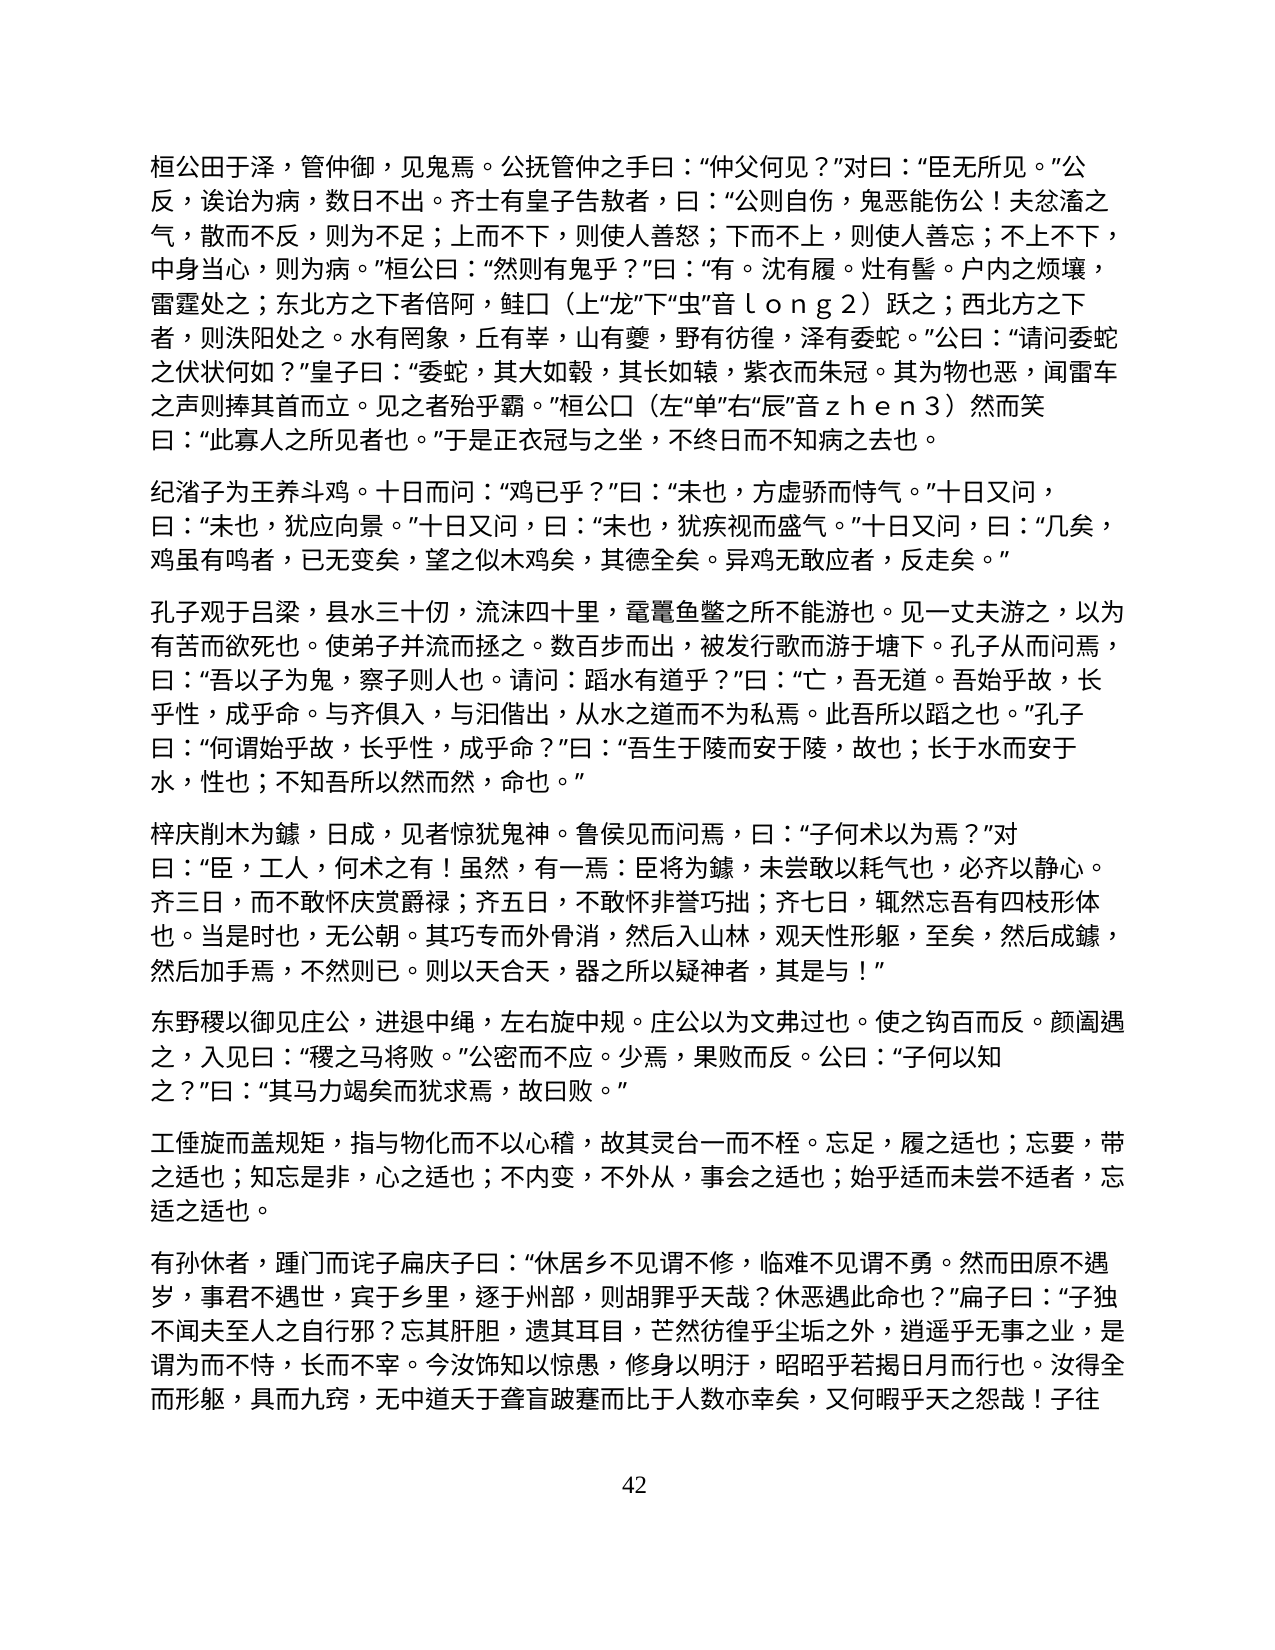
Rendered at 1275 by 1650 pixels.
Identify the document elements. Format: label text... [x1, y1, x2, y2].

text 有孙休者，踵门而诧子扁庆子曰：“休居乡不见谓不修，临难不见谓不勇。然而田原不遇岁，事君不遇世，宾于乡里，逐于州部，则胡罪乎天哉？休恶遇此命也？”扁子曰：“子独不闻夫至人之自行邪？忘其肝胆，遗其耳目，芒然彷徨乎尘垢之外，逍遥乎无事之业，是谓为而不恃，长而不宰。今汝饰知以惊愚，修身以明汙，昭昭乎若揭日月而行也。汝得全而形躯，具而九窍，无中道夭于聋盲跛蹇而比于人数亦幸矣，又何暇乎天之怨哉！子往 [150, 1245, 1125, 1416]
text 纪渻子为王养斗鸡。十日而问：“鸡已乎？”曰：“未也，方虚骄而恃气。”十日又问，曰：“未也，犹应向景。”十日又问，曰：“未也，犹疾视而盛气。”十日又问，曰：“几矣，鸡虽有鸣者，已无变矣，望之似木鸡矣，其德全矣。异鸡无敢应者，反走矣。” [150, 474, 1125, 577]
text 东野稷以御见庄公，进退中绳，左右旋中规。庄公以为文弗过也。使之钩百而反。颜阖遇之，入见曰：“稷之马将败。”公密而不应。少焉，果败而反。公曰：“子何以知之？”曰：“其马力竭矣而犹求焉，故曰败。” [150, 1005, 1125, 1107]
text 桓公田于泽，管仲御，见鬼焉。公抚管仲之手曰：“仲父何见？”对曰：“臣无所见。”公反，诶诒为病，数日不出。齐士有皇子告敖者，曰：“公则自伤，鬼恶能伤公！夫忿滀之气，散而不反，则为不足；上而不下，则使人善怒；下而不上，则使人善忘；不上不下，中身当心，则为病。”桓公曰：“然则有鬼乎？”曰：“有。沈有履。灶有髻。户内之烦壤，雷霆处之；东北方之下者倍阿，鲑囗（上“龙”下“虫”音ｌｏｎｇ２）跃之；西北方之下者，则泆阳处之。水有罔象，丘有峷，山有夔，野有彷徨，泽有委蛇。”公曰：“请问委蛇之伏状何如？”皇子曰：“委蛇，其大如毂，其长如辕，紫衣而朱冠。其为物也恶，闻雷车之声则捧其首而立。见之者殆乎霸。”桓公囗（左“单”右“辰”音ｚｈｅｎ３）然而笑曰：“此寡人之所见者也。”于是正衣冠与之坐，不终日而不知病之去也。 [150, 150, 1125, 457]
text 孔子观于吕梁，县水三十仞，流沫四十里，鼋鼍鱼鳖之所不能游也。见一丈夫游之，以为有苦而欲死也。使弟子并流而拯之。数百步而出，被发行歌而游于塘下。孔子从而问焉，曰：“吾以子为鬼，察子则人也。请问：蹈水有道乎？”曰：“亡，吾无道。吾始乎故，长乎性，成乎命。与齐俱入，与汩偕出，从水之道而不为私焉。此吾所以蹈之也。”孔子曰：“何谓始乎故，长乎性，成乎命？”曰：“吾生于陵而安于陵，故也；长于水而安于水，性也；不知吾所以然而然，命也。” [150, 594, 1125, 799]
text 工倕旋而盖规矩，指与物化而不以心稽，故其灵台一而不桎。忘足，履之适也；忘要，带之适也；知忘是非，心之适也；不内变，不外从，事会之适也；始乎适而未尝不适者，忘适之适也。 [150, 1125, 1125, 1227]
text 梓庆削木为鐻，日成，见者惊犹鬼神。鲁侯见而问焉，曰：“子何术以为焉？”对曰：“臣，工人，何术之有！虽然，有一焉：臣将为鐻，未尝敢以耗气也，必齐以静心。齐三日，而不敢怀庆赏爵禄；齐五日，不敢怀非誉巧拙；齐七日，辄然忘吾有四枝形体也。当是时也，无公朝。其巧专而外骨消，然后入山林，观天性形躯，至矣，然后成鐻，然后加手焉，不然则已。则以天合天，器之所以疑神者，其是与！” [150, 817, 1125, 987]
